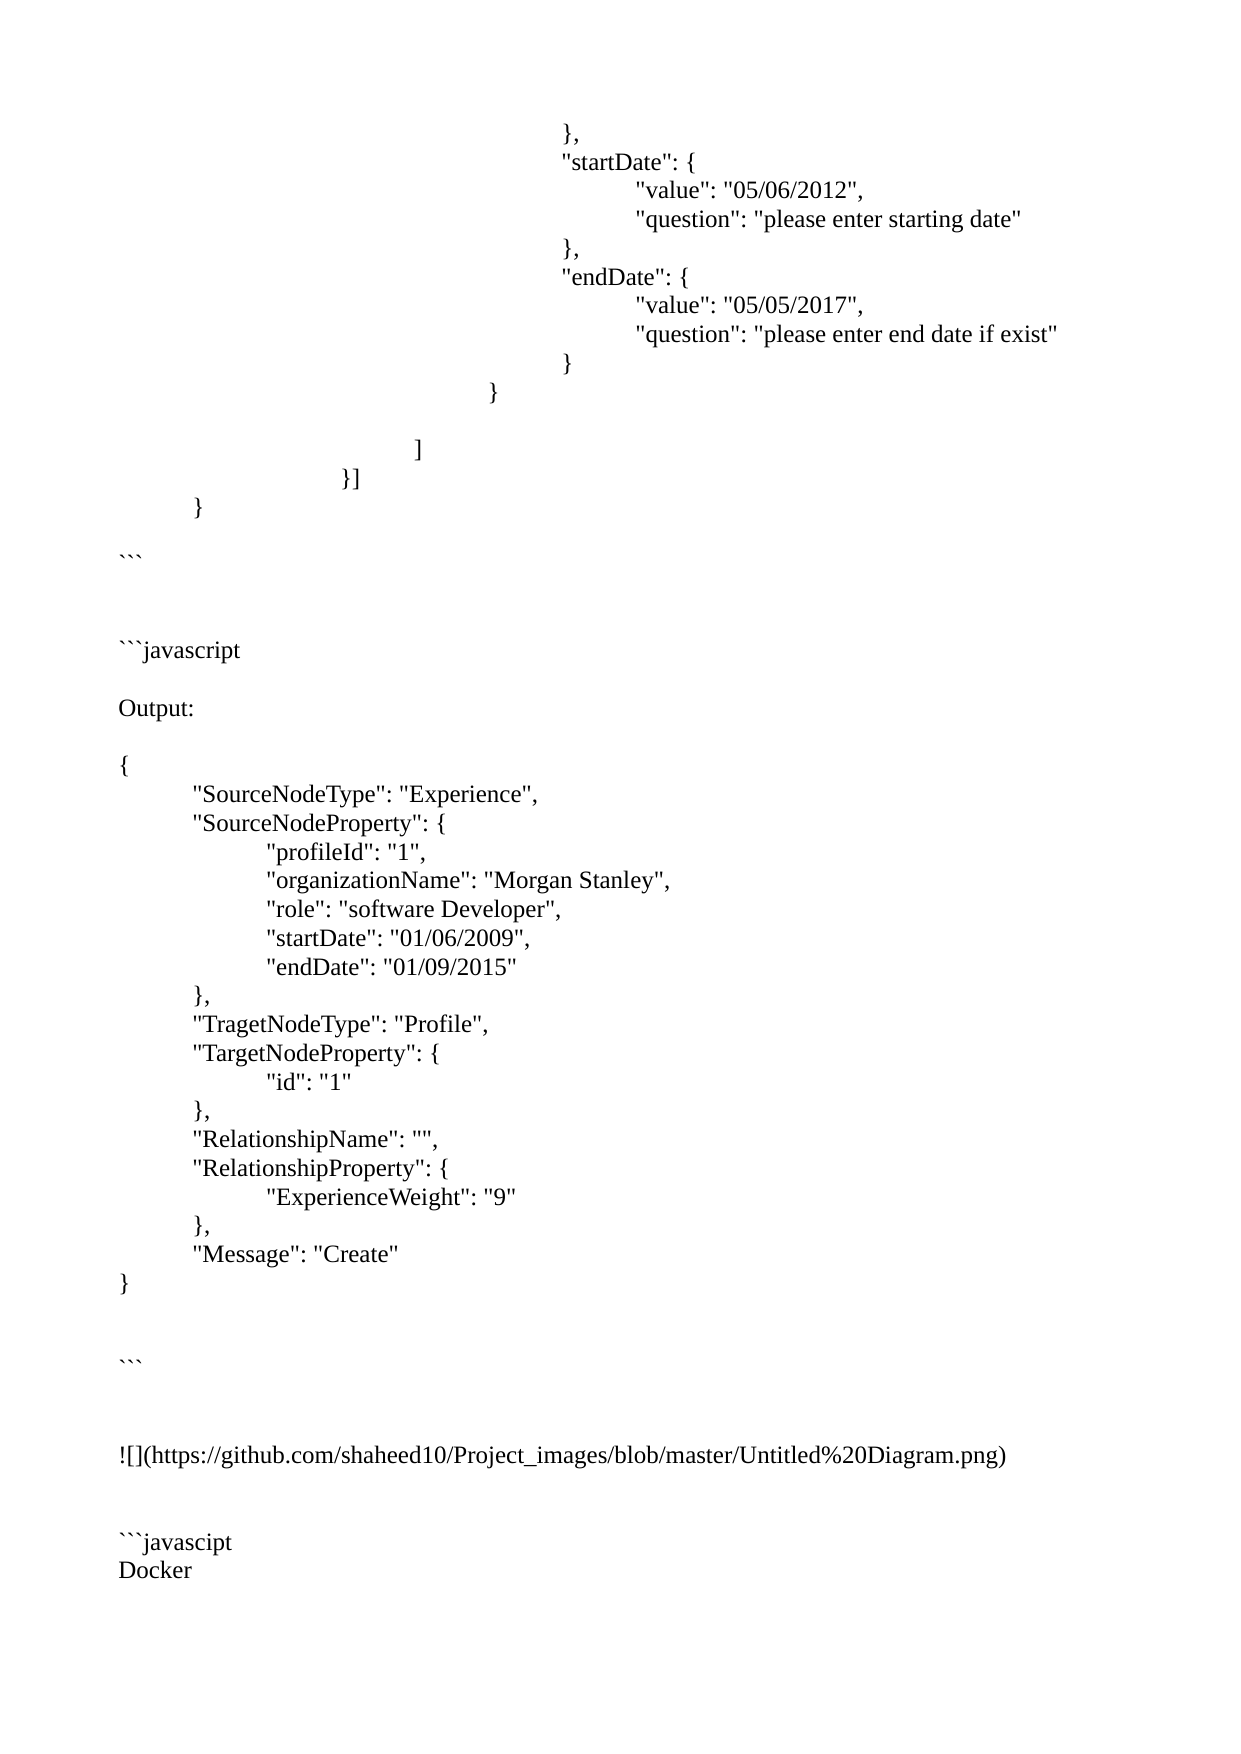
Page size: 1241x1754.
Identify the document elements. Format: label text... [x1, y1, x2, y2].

text "TragetNodeType": "Profile", [118, 1009, 1122, 1038]
text "SourceNodeType": "Experience", [118, 779, 1122, 808]
text }, [118, 1096, 1122, 1124]
text }, [118, 118, 1122, 147]
text }] [118, 463, 1122, 492]
text "value": "05/05/2017", [118, 291, 1122, 319]
text } [118, 377, 1122, 406]
text "startDate": { [118, 147, 1122, 176]
text "startDate": "01/06/2009", [118, 923, 1122, 952]
text ``` [118, 1354, 1122, 1383]
text ```javascipt [118, 1527, 1122, 1556]
text ```javascript [118, 636, 1122, 664]
text "SourceNodeProperty": { [118, 808, 1122, 837]
text }, [118, 233, 1122, 262]
text "question": "please enter end date if exist" [118, 319, 1122, 348]
text "organizationName": "Morgan Stanley", [118, 866, 1122, 894]
text "Message": "Create" [118, 1239, 1122, 1268]
text } [118, 348, 1122, 377]
text "value": "05/06/2012", [118, 176, 1122, 204]
text "endDate": "01/09/2015" [118, 952, 1122, 981]
text }, [118, 1211, 1122, 1239]
text "id": "1" [118, 1067, 1122, 1096]
text } [118, 1268, 1122, 1297]
text ] [118, 434, 1122, 463]
text } [118, 492, 1122, 521]
text "RelationshipProperty": { [118, 1153, 1122, 1182]
text }, [118, 981, 1122, 1009]
text Docker [118, 1556, 1122, 1584]
text { [118, 751, 1122, 779]
text "ExperienceWeight": "9" [118, 1182, 1122, 1211]
text "TargetNodeProperty": { [118, 1038, 1122, 1067]
text "RelationshipName": "", [118, 1124, 1122, 1153]
text ![](https://github.com/shaheed10/Project_images/blob/master/Untitled%20Diagram.png) [118, 1441, 1122, 1469]
text "profileId": "1", [118, 837, 1122, 866]
text ``` [118, 549, 1122, 578]
text Output: [118, 693, 1122, 722]
text "question": "please enter starting date" [118, 204, 1122, 233]
text "endDate": { [118, 262, 1122, 291]
text "role": "software Developer", [118, 894, 1122, 923]
